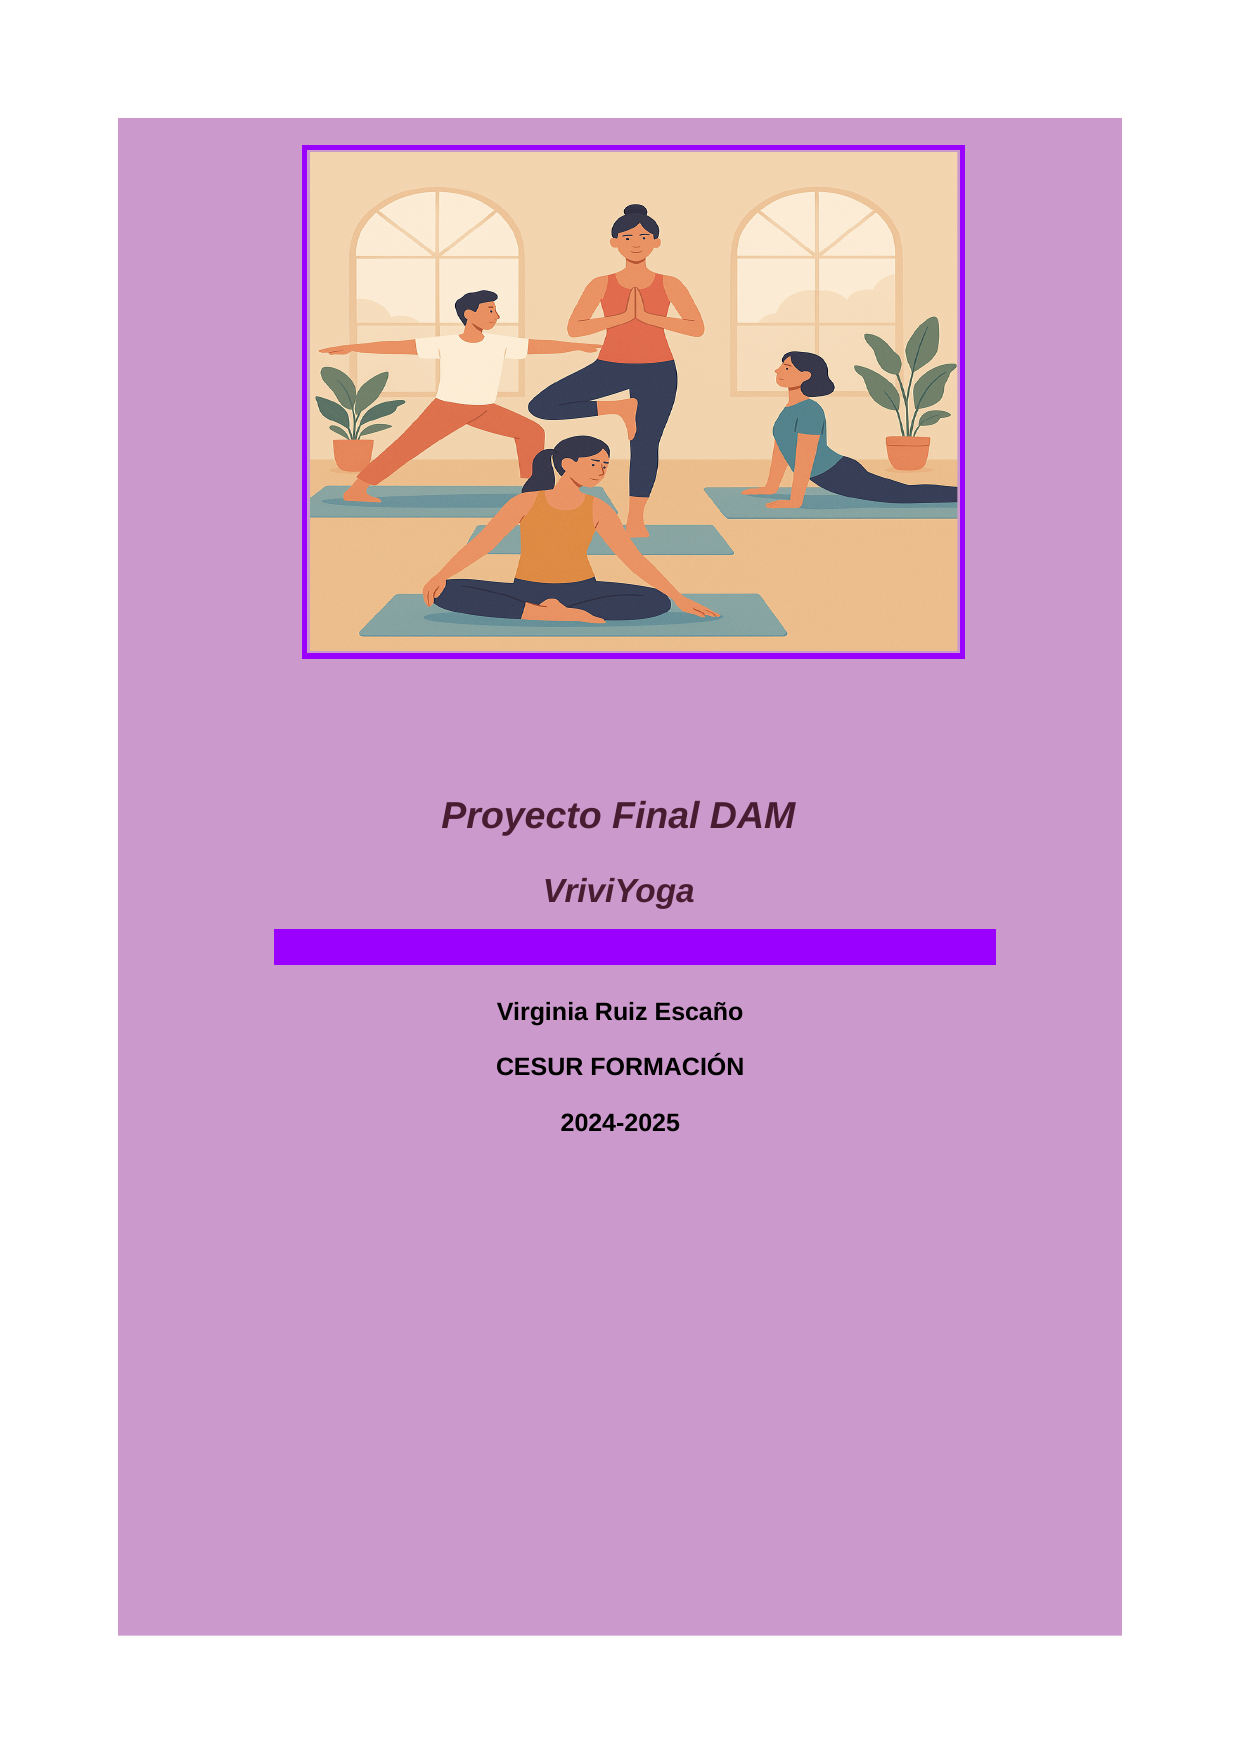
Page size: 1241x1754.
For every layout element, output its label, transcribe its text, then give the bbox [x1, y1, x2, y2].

text Virginia Ruiz Escaño [118, 996, 1122, 1025]
picture [310, 152, 958, 651]
title Proyecto Final DAM [118, 793, 1122, 837]
title VriviYoga [118, 871, 1122, 909]
text 2024-2025 [118, 1108, 1122, 1136]
text CESUR FORMACIÓN [118, 1052, 1122, 1081]
